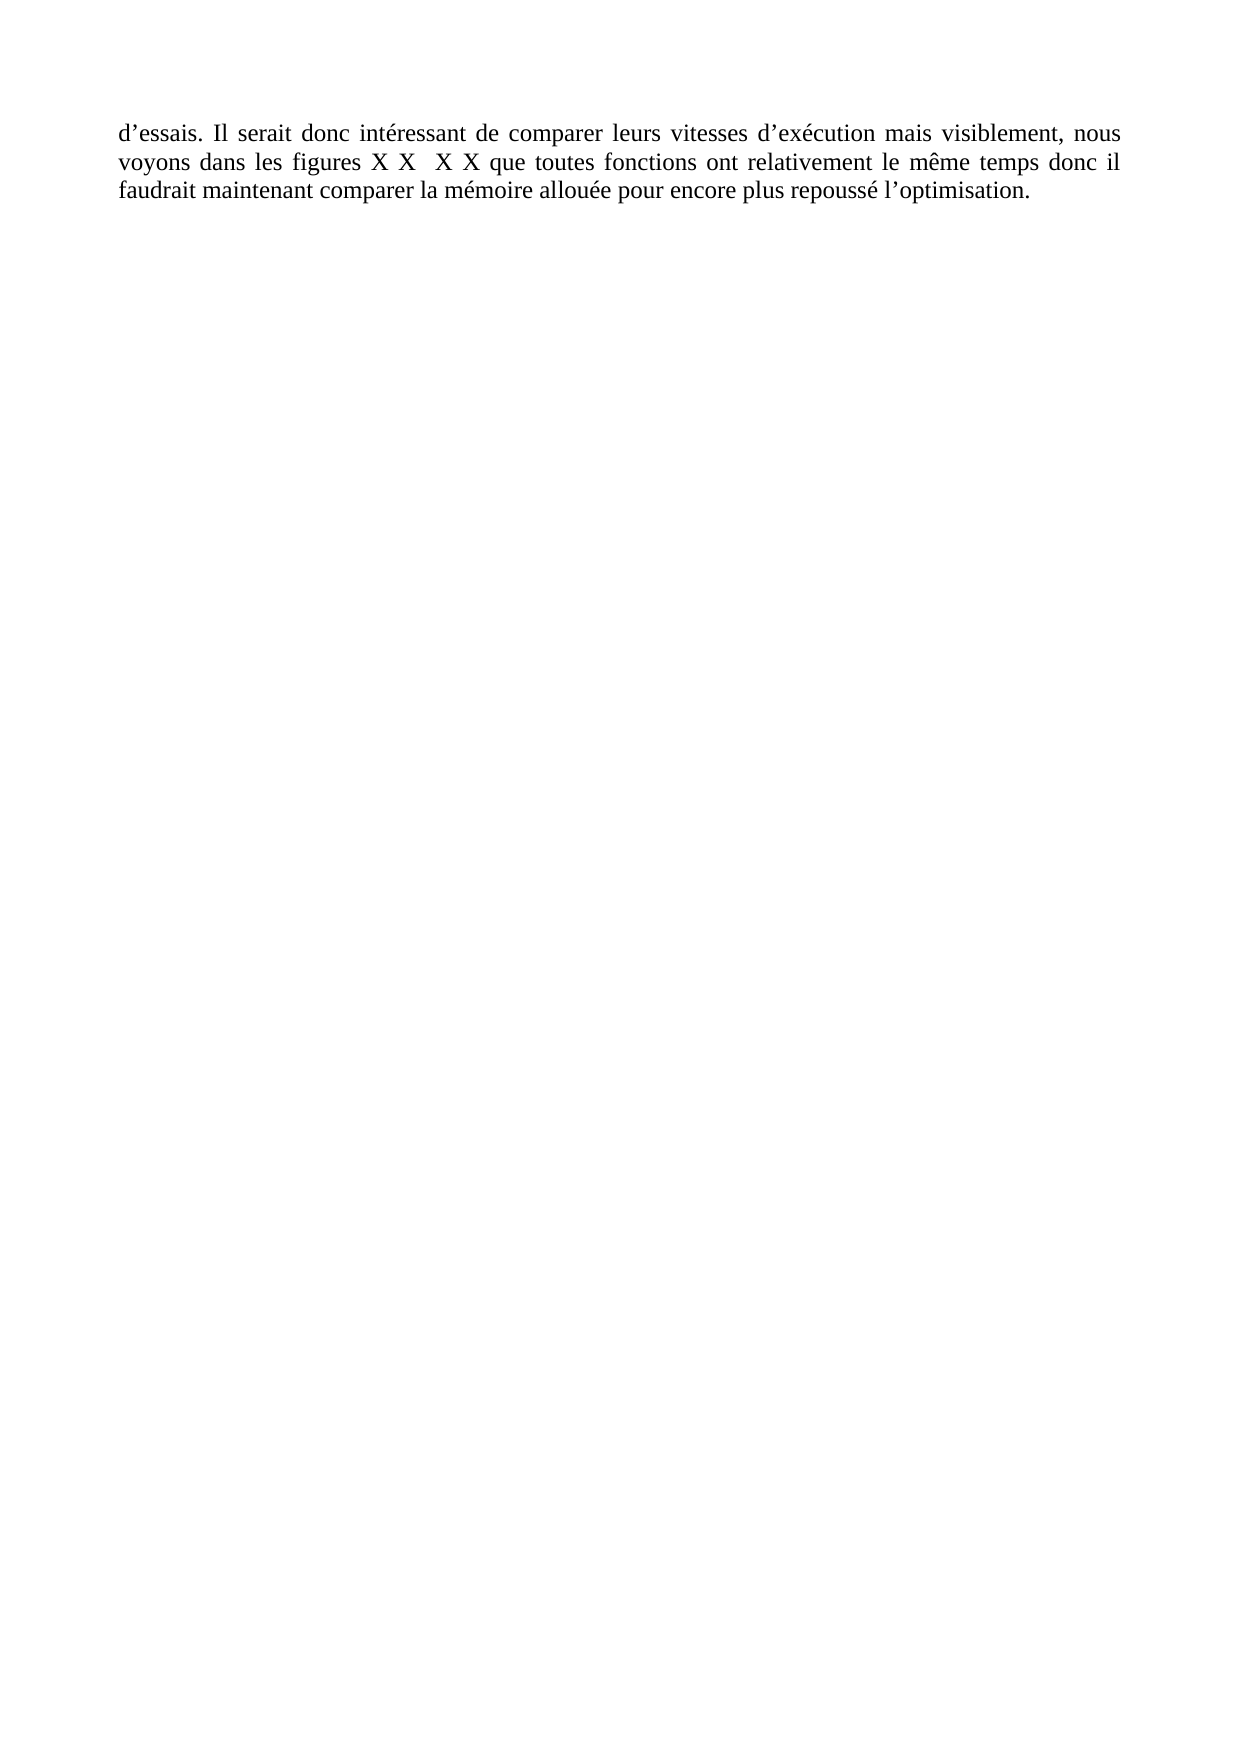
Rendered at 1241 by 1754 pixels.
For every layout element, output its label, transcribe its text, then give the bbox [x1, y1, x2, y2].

text d’essais. Il serait donc intéressant de comparer leurs vitesses d’exécution mais visiblement, nous voyons dans les figures X X X X que toutes fonctions ont relativement le même temps donc il faudrait maintenant comparer la mémoire allouée pour encore plus repoussé l’optimisation. [118, 118, 1122, 204]
